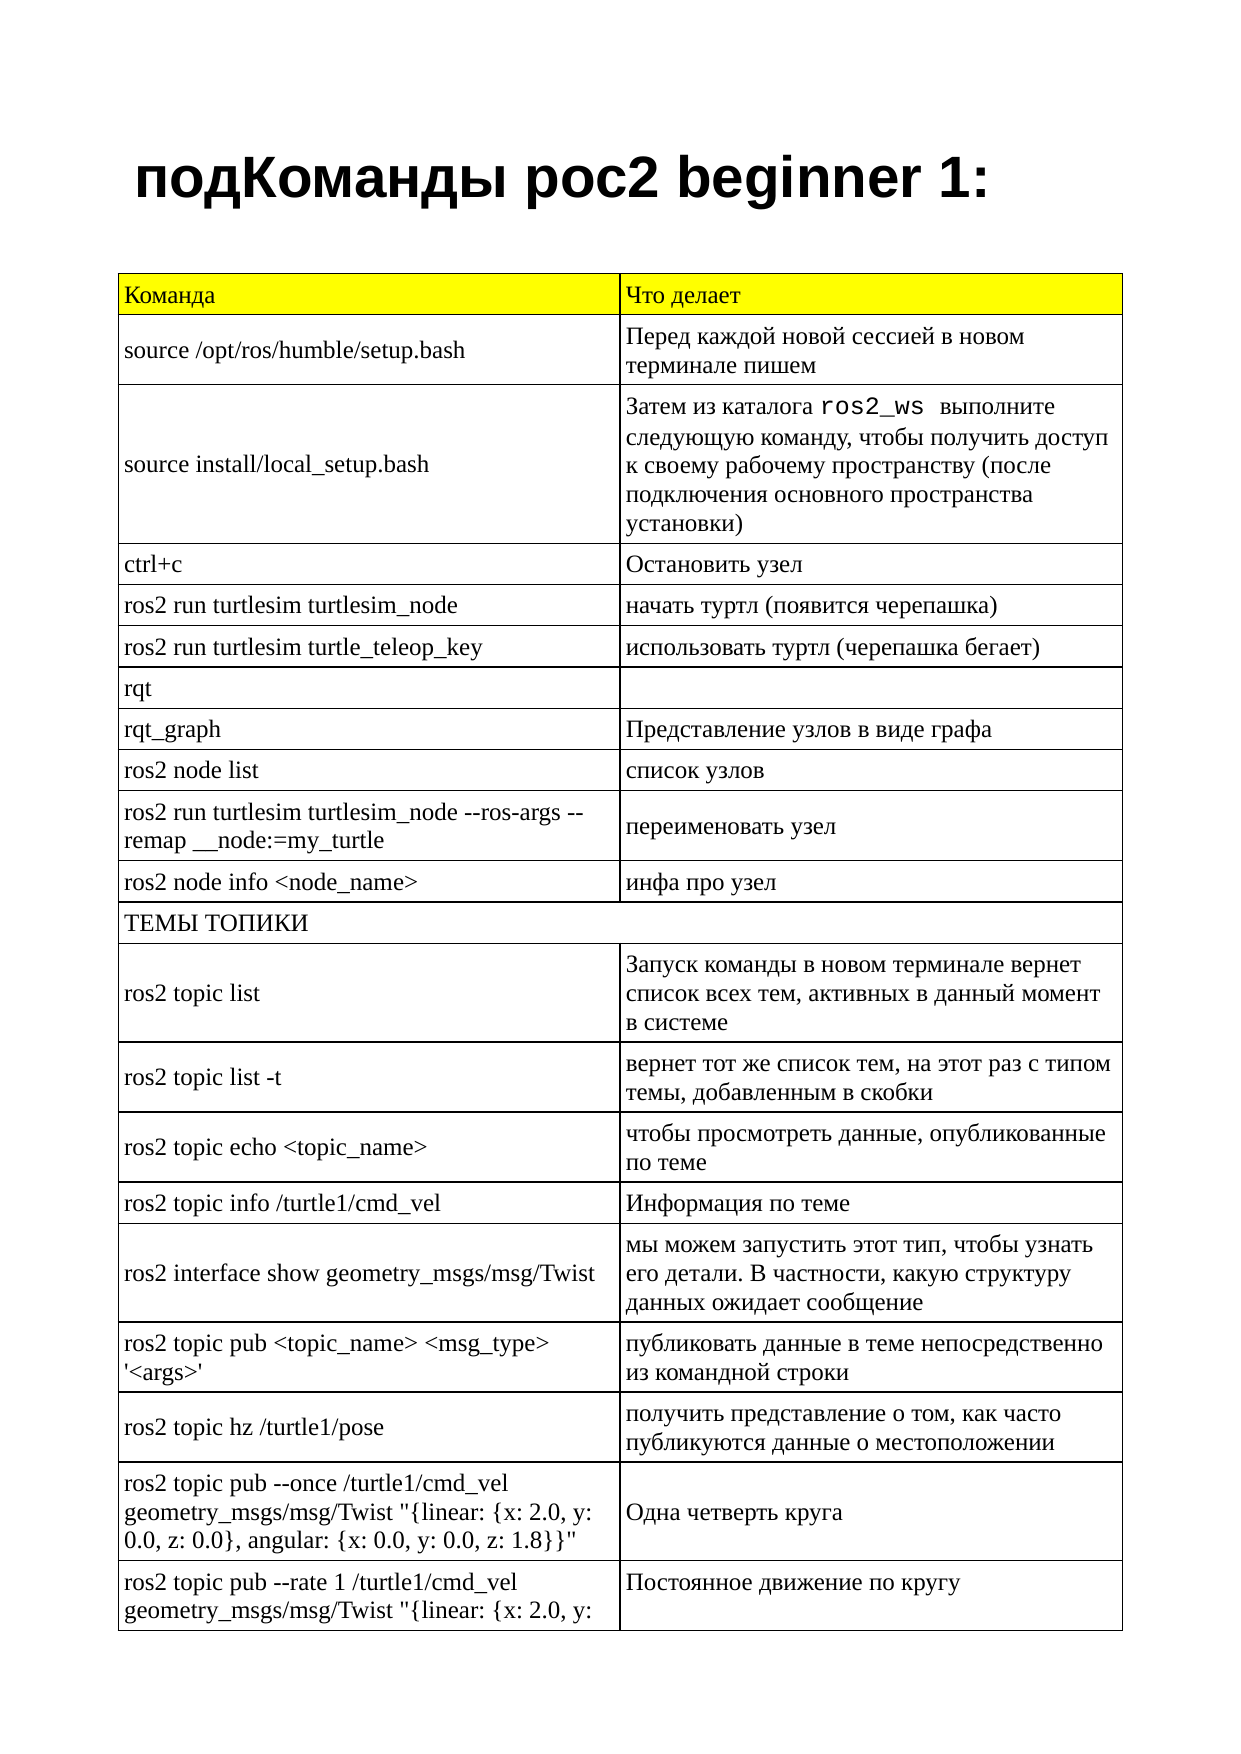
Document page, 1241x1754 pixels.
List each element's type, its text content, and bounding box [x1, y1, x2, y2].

table_cell Затем из каталога ros2_ws выполните следующую команду, чтобы получить доступ к своему рабочему пространству (после подключения основного пространства установки) [621, 385, 1122, 543]
table_cell rqt [119, 668, 619, 708]
table_cell ros2 topic pub --once /turtle1/cmd_vel geometry_msgs/msg/Twist "{linear: {x: 2.0, y: 0.0, z: 0.0}, angular: {x: 0.0, y: 0.0, z: 1.8}}" [119, 1463, 619, 1560]
table_cell ros2 topic list [119, 944, 619, 1041]
table_cell ТЕМЫ ТОПИКИ [119, 903, 1122, 943]
table_cell получить представление о том, как часто публикуются данные о местоположении [621, 1393, 1122, 1461]
table_cell source install/local_setup.bash [119, 385, 619, 543]
title подКоманды рос2 beginner 1: [118, 143, 1122, 210]
table_cell ros2 run turtlesim turtlesim_node [119, 585, 619, 625]
table_cell Остановить узел [621, 544, 1122, 584]
table_cell инфа про узел [621, 861, 1122, 901]
table_cell чтобы просмотреть данные, опубликованные по теме [621, 1113, 1122, 1181]
table_cell Одна четверть круга [621, 1463, 1122, 1560]
table_cell Представление узлов в виде графа [621, 709, 1122, 749]
table_cell ros2 topic info /turtle1/cmd_vel [119, 1183, 619, 1223]
table_cell ros2 topic echo <topic_name> [119, 1113, 619, 1181]
table_cell Запуск команды в новом терминале вернет список всех тем, активных в данный момент в системе [621, 944, 1122, 1041]
table_header Команда [119, 274, 619, 314]
table_cell список узлов [621, 750, 1122, 790]
table_cell ros2 topic pub <topic_name> <msg_type> '<args>' [119, 1323, 619, 1391]
table_cell переименовать узел [621, 791, 1122, 860]
table_cell ros2 node info <node_name> [119, 861, 619, 901]
table_cell [621, 668, 1122, 708]
table_cell ros2 run turtlesim turtlesim_node --ros-args --remap __node:=my_turtle [119, 791, 619, 860]
table_cell ros2 topic hz /turtle1/pose [119, 1393, 619, 1461]
table_cell rqt_graph [119, 709, 619, 749]
table_cell ros2 run turtlesim turtle_teleop_key [119, 626, 619, 666]
table_cell ros2 topic list -t [119, 1043, 619, 1111]
table_cell ros2 interface show geometry_msgs/msg/Twist [119, 1224, 619, 1321]
table_header Что делает [621, 274, 1122, 314]
table_cell использовать туртл (черепашка бегает) [621, 626, 1122, 666]
table_cell начать туртл (появится черепашка) [621, 585, 1122, 625]
table_cell ros2 node list [119, 750, 619, 790]
table_cell Перед каждой новой сессией в новом терминале пишем [621, 315, 1122, 384]
table_cell ros2 topic pub --rate 1 /turtle1/cmd_vel geometry_msgs/msg/Twist "{linear: {x: 2.0, y: [119, 1561, 619, 1630]
table_cell Постоянное движение по кругу [621, 1561, 1122, 1630]
table_cell ctrl+c [119, 544, 619, 584]
table_cell Информация по теме [621, 1183, 1122, 1223]
table_cell source /opt/ros/humble/setup.bash [119, 315, 619, 384]
table_cell публиковать данные в теме непосредственно из командной строки [621, 1323, 1122, 1391]
table_cell вернет тот же список тем, на этот раз с типом темы, добавленным в скобки [621, 1043, 1122, 1111]
table_cell мы можем запустить этот тип, чтобы узнать его детали. В частности, какую структуру данных ожидает сообщение [621, 1224, 1122, 1321]
